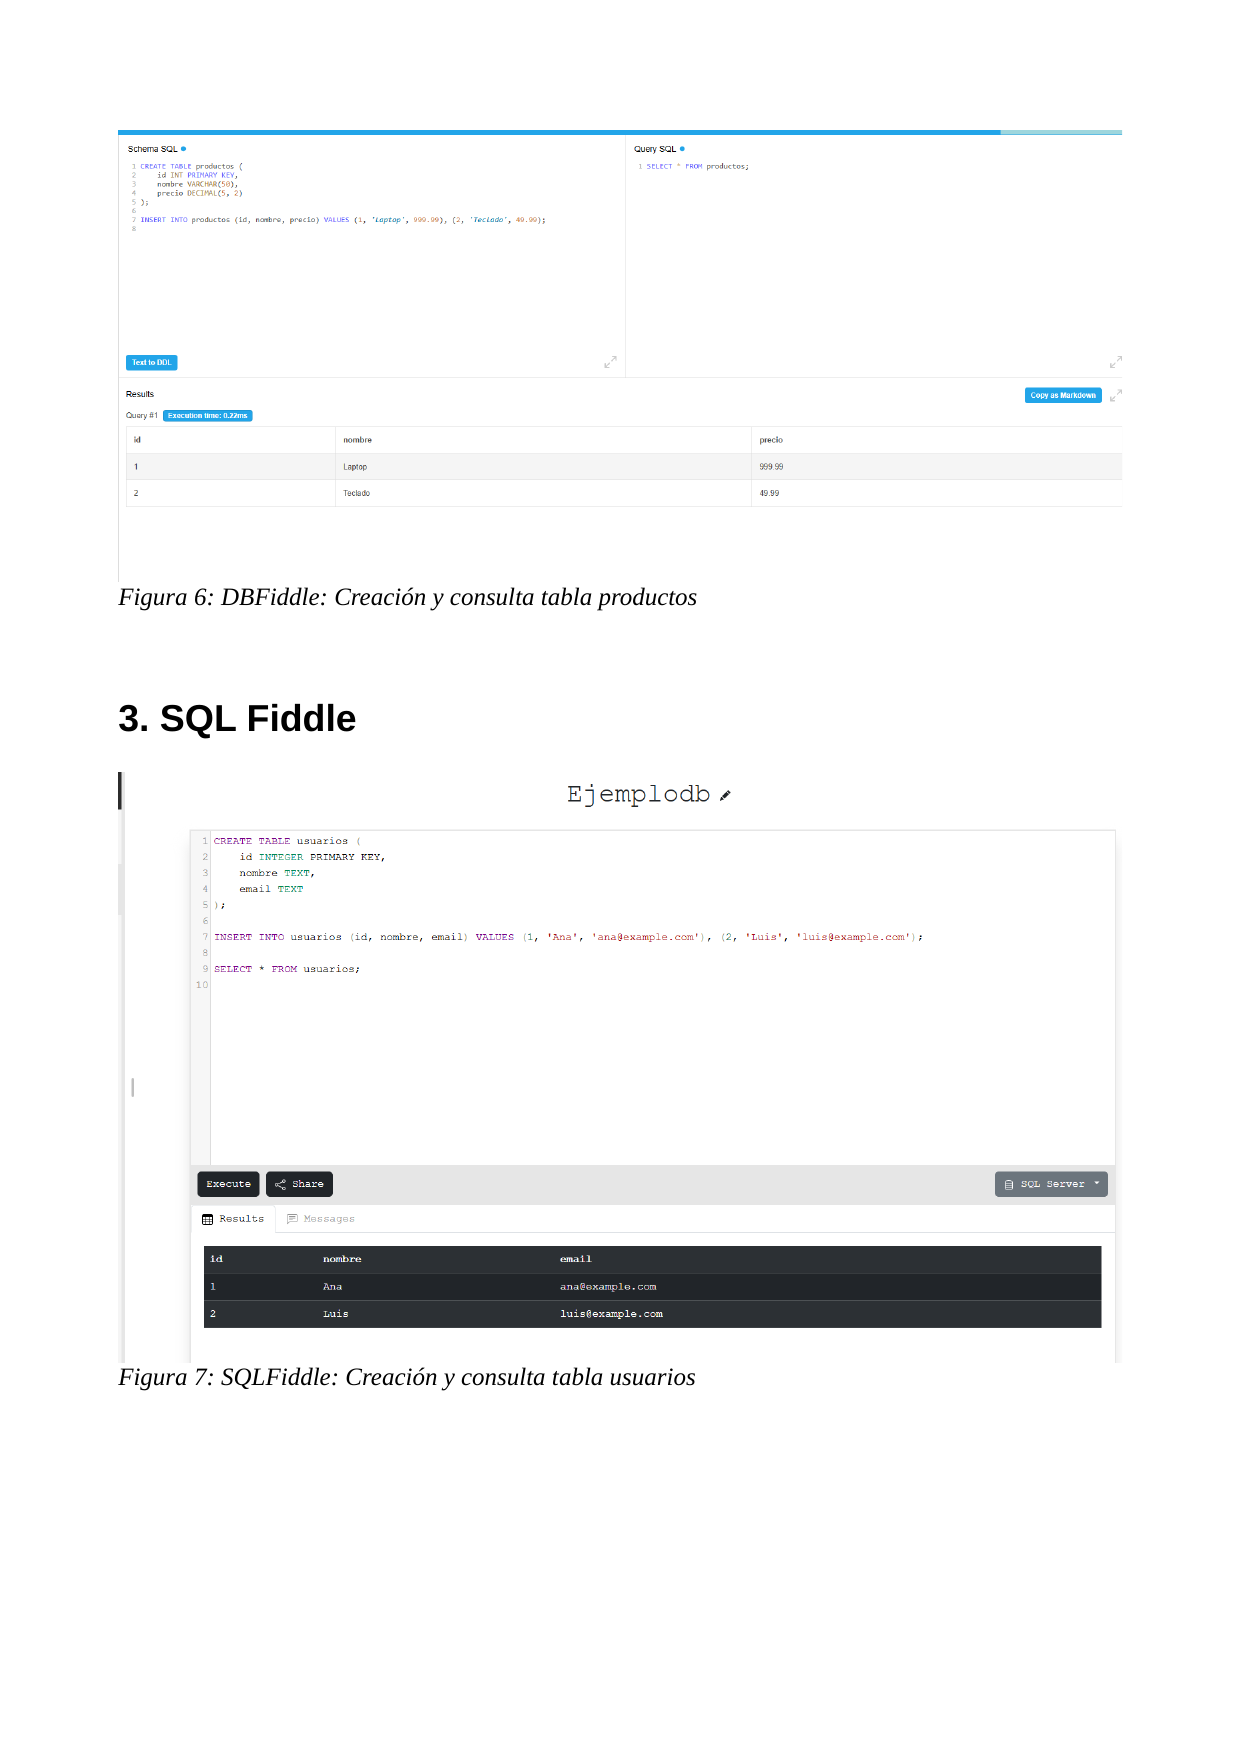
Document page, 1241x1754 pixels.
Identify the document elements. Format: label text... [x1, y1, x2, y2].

text Figura 6: DBFiddle: Creación y consulta tabla productos [118, 582, 1122, 611]
text Figura 7: SQLFiddle: Creación y consulta tabla usuarios [118, 1363, 1122, 1391]
picture [118, 772, 1123, 1363]
text 3. SQL Fiddle [118, 696, 1122, 739]
picture [118, 130, 1123, 582]
